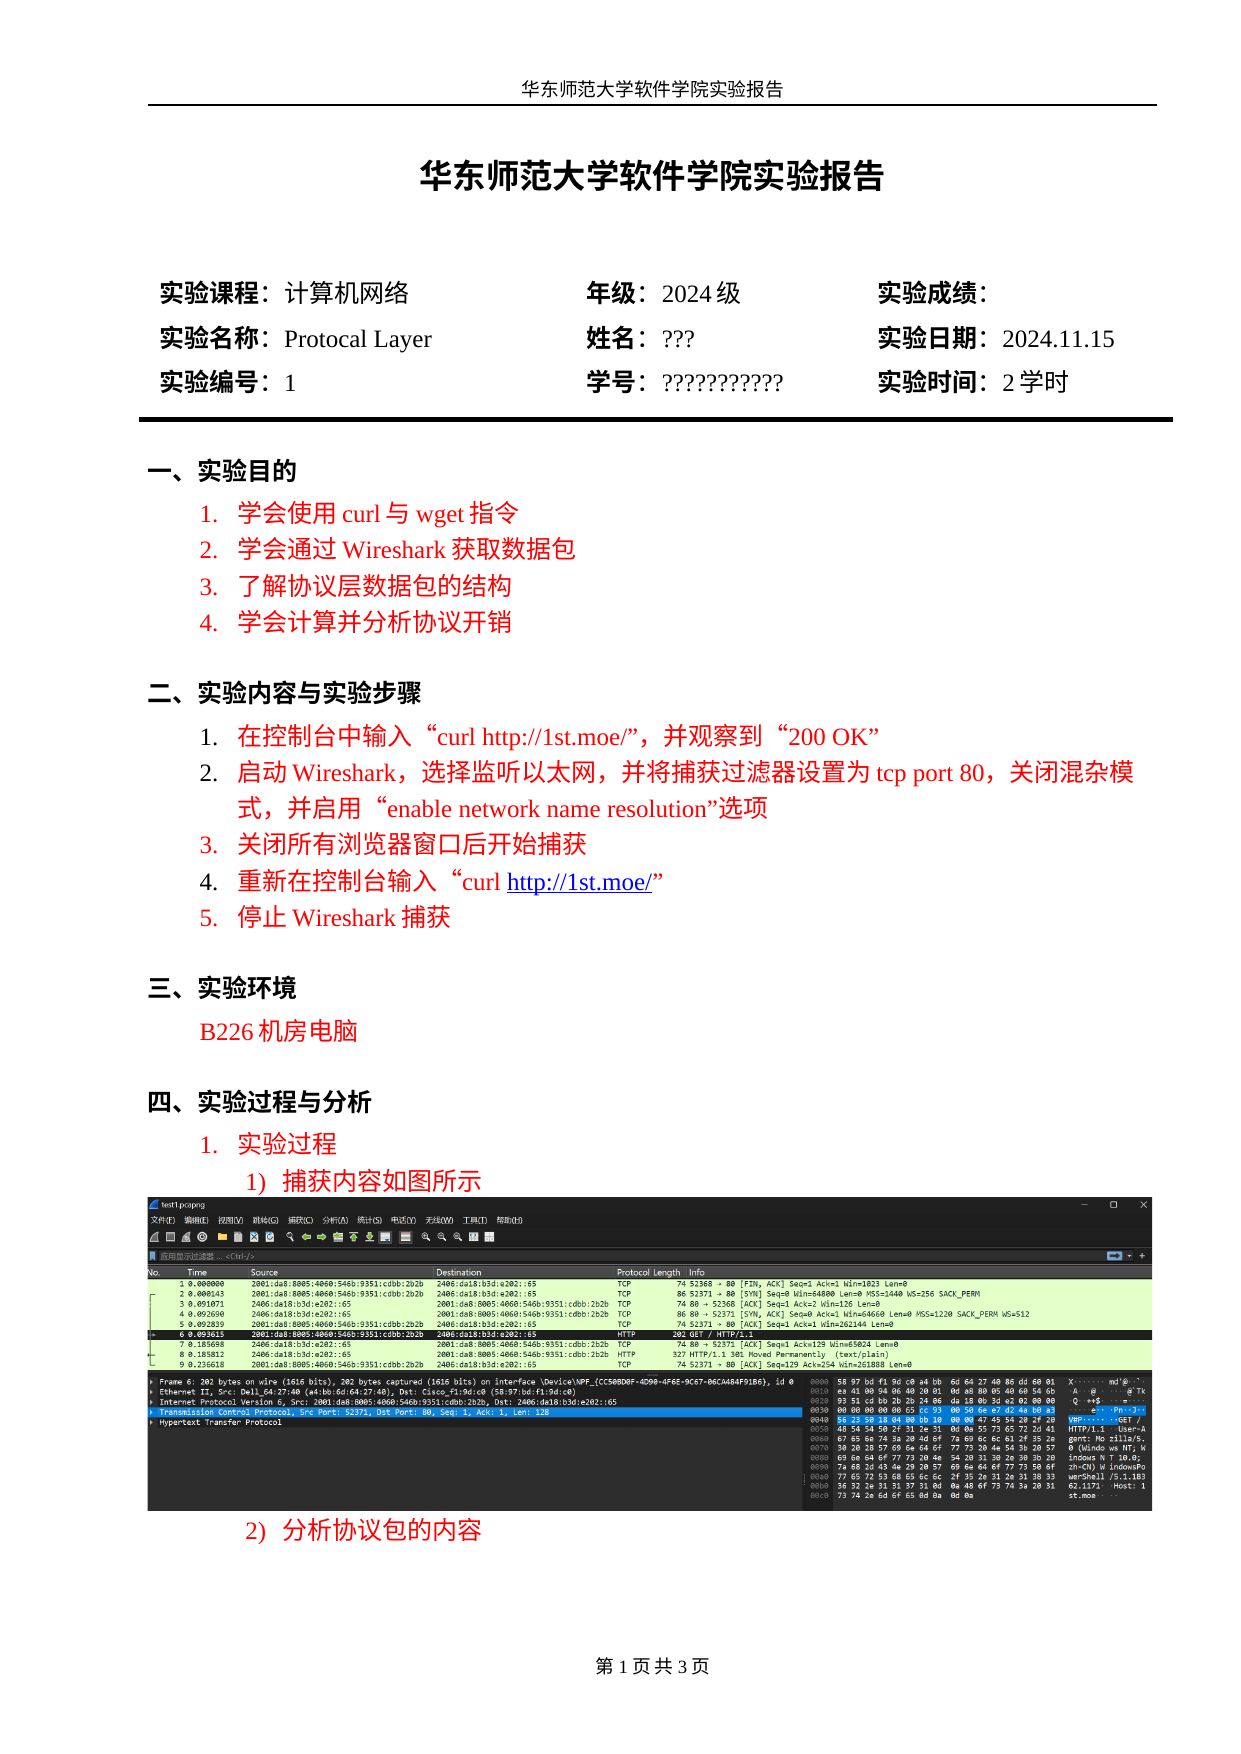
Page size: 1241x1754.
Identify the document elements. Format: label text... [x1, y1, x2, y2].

list 在控制台中输入“curl http://1st.moe/”，并观察到“200 OK” [199, 716, 1157, 752]
list 了解协议层数据包的结构 [199, 566, 1157, 602]
text 华东师范大学软件学院实验报告 [148, 150, 1157, 198]
table_header 实验成绩： [866, 273, 1157, 318]
text 一、实验目的 [148, 451, 1157, 487]
text 四、实验过程与分析 [148, 1082, 1157, 1119]
table_cell 实验名称：Protocal Layer [148, 318, 575, 363]
list 重新在控制台输入“curl http://1st.moe/” [199, 861, 1157, 897]
text B226机房电脑 [148, 1011, 1157, 1047]
list 学会使用curl与wget指令 [199, 494, 1157, 530]
list 关闭所有浏览器窗口后开始捕获 [199, 825, 1157, 861]
text 三、实验环境 [148, 969, 1157, 1005]
table_cell 姓名：??? [575, 318, 866, 363]
table_cell 学号：??????????? [575, 363, 866, 408]
list 学会通过Wireshark获取数据包 [199, 530, 1157, 566]
list 学会计算并分析协议开销 [199, 602, 1157, 639]
table_cell 实验编号：1 [148, 363, 575, 408]
text 二、实验内容与实验步骤 [148, 674, 1157, 710]
list 实验过程 [199, 1125, 1157, 1161]
list 停止Wireshark捕获 [199, 897, 1157, 934]
picture [147, 1197, 1153, 1511]
list 分析协议包的内容 [245, 1511, 1157, 1547]
list 启动Wireshark，选择监听以太网，并将捕获过滤器设置为tcp port 80，关闭混杂模式，并启用“enable network name resolution”选项 [199, 752, 1157, 825]
table_header 实验课程：计算机网络 [148, 273, 575, 318]
table_cell 实验时间：2学时 [866, 363, 1157, 408]
table_cell 实验日期：2024.11.15 [866, 318, 1157, 363]
list 捕获内容如图所示 [245, 1161, 1157, 1197]
table_header 年级：2024级 [575, 273, 866, 318]
